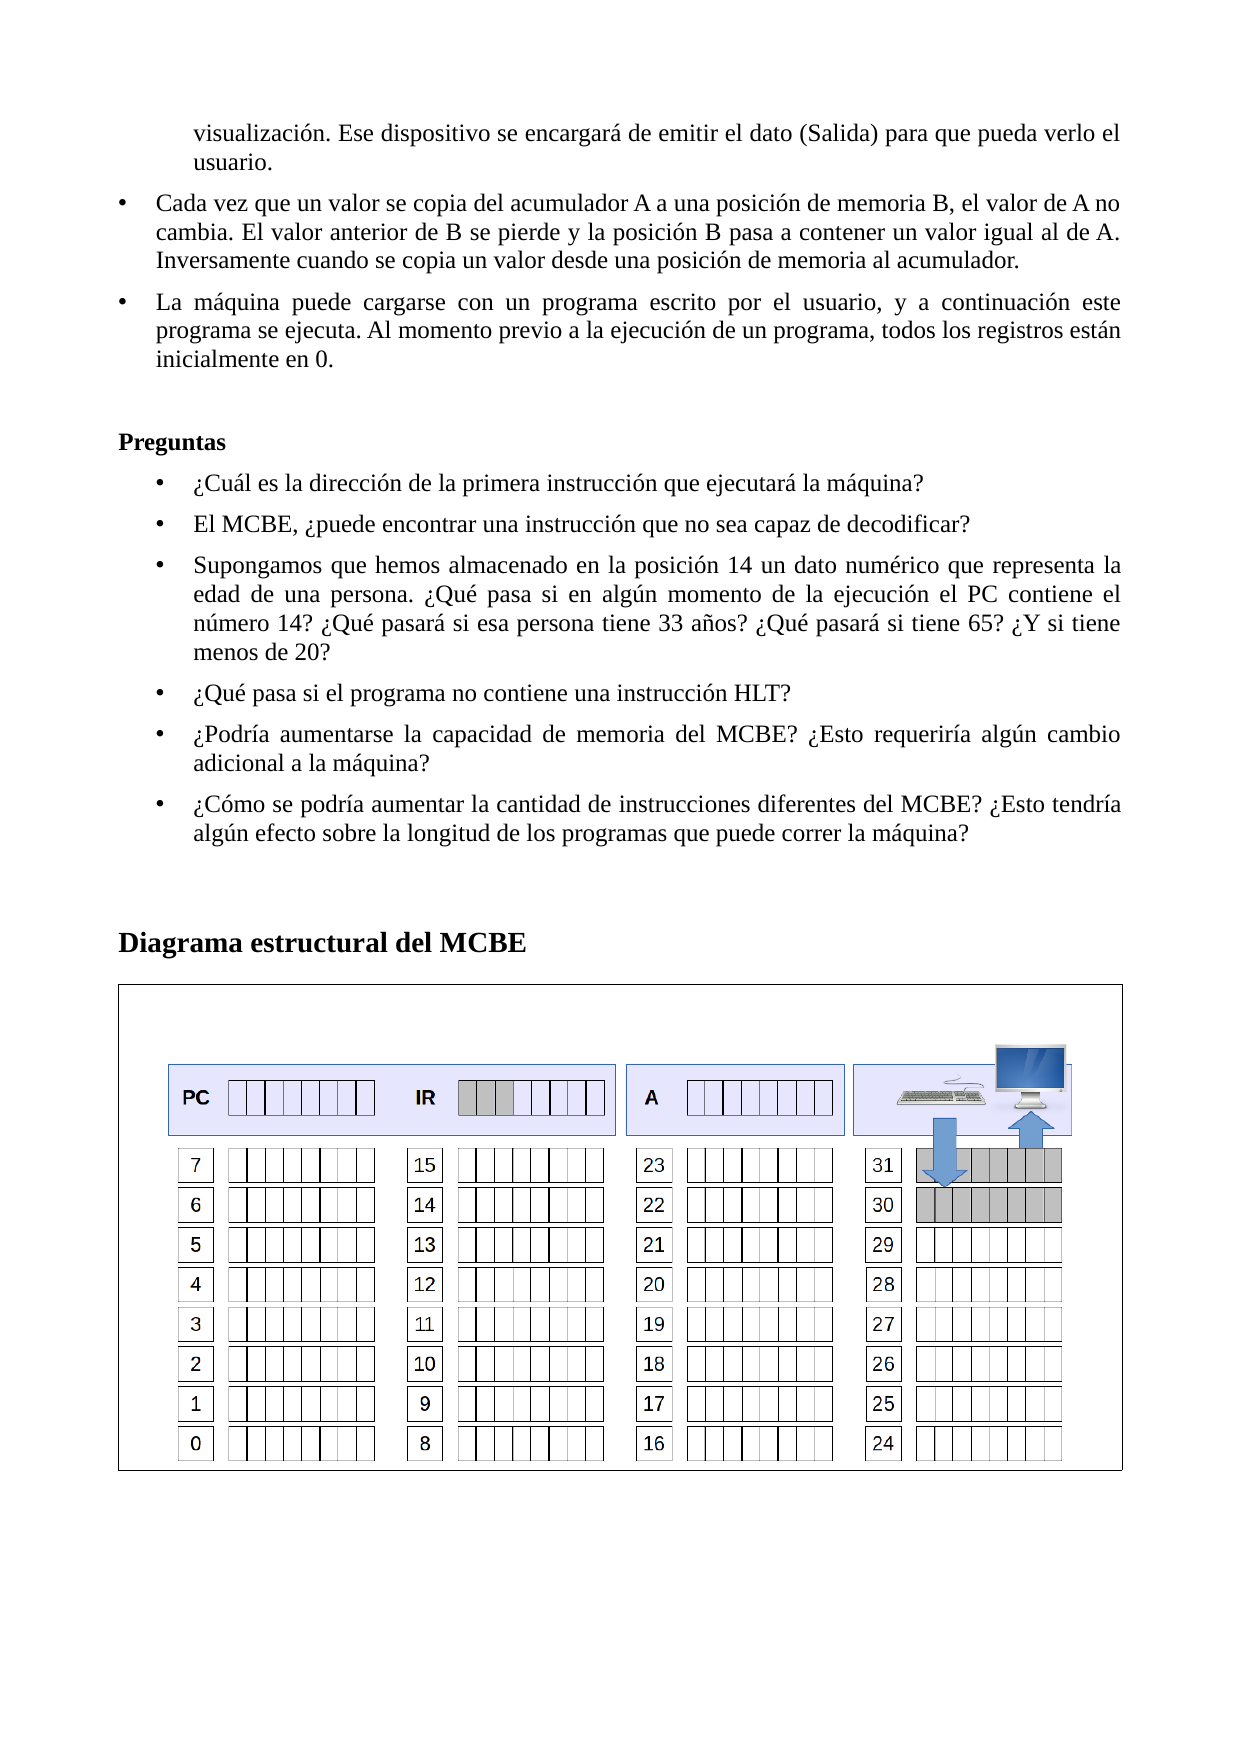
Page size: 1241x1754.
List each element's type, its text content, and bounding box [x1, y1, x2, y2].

list ¿Cómo se podría aumentar la cantidad de instrucciones diferentes del MCBE? ¿Esto tendría algún efecto sobre la longitud de los programas que puede correr la máquina? [156, 789, 1122, 847]
list ¿Podría aumentarse la capacidad de memoria del MCBE? ¿Esto requeriría algún cambio adicional a la máquina? [156, 719, 1122, 777]
list visualización. Ese dispositivo se encargará de emitir el dato (Salida) para que pueda verlo el usuario. [156, 118, 1122, 176]
subtitle Diagrama estructural del MCBE [118, 926, 1122, 959]
picture [168, 1033, 1072, 1461]
list El MCBE, ¿puede encontrar una instrucción que no sea capaz de decodificar? [156, 509, 1122, 538]
list Cada vez que un valor se copia del acumulador A a una posición de memoria B, el valor de A no cambia. El valor anterior de B se pierde y la posición B pasa a contener un valor igual al de A. Inversamente cuando se copia un valor desde una posición de memoria al acumulador. [118, 188, 1122, 274]
text Preguntas [118, 427, 1122, 456]
list La máquina puede cargarse con un programa escrito por el usuario, y a continuación este programa se ejecuta. Al momento previo a la ejecución de un programa, todos los registros están inicialmente en 0. [118, 287, 1122, 373]
list ¿Qué pasa si el programa no contiene una instrucción HLT? [156, 678, 1122, 707]
list Supongamos que hemos almacenado en la posición 14 un dato numérico que representa la edad de una persona. ¿Qué pasa si en algún momento de la ejecución el PC contiene el número 14? ¿Qué pasará si esa persona tiene 33 años? ¿Qué pasará si tiene 65? ¿Y si tiene menos de 20? [156, 551, 1122, 666]
list ¿Cuál es la dirección de la primera instrucción que ejecutará la máquina? [156, 468, 1122, 497]
